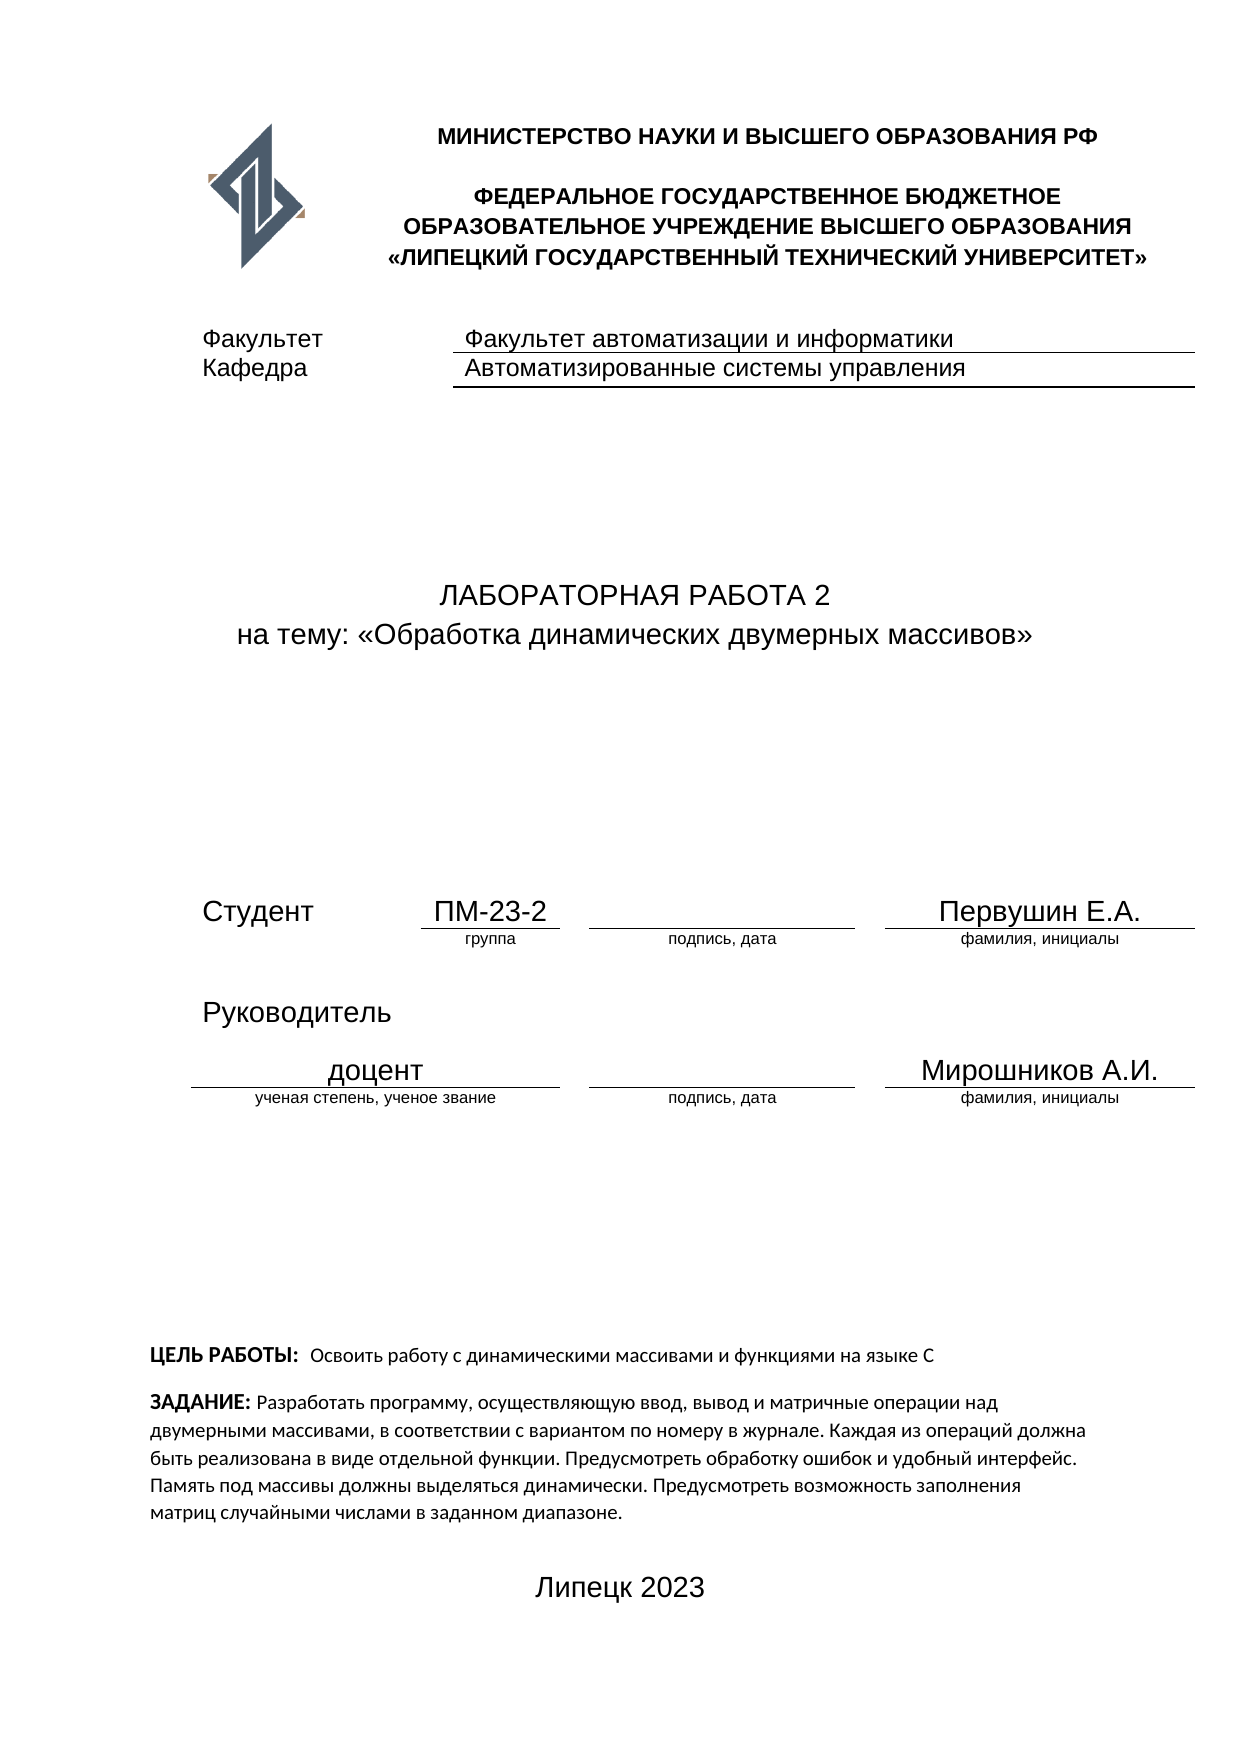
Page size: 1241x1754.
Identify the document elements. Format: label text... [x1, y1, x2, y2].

table_cell [560, 928, 589, 962]
table_cell группа [421, 929, 560, 962]
table_cell [560, 962, 589, 996]
text ЦЕЛЬ РАБОТЫ: Освоить работу с динамическими массивами и функциями на языке C [150, 1340, 1090, 1368]
table_cell [589, 1053, 855, 1087]
table_cell Руководитель [191, 996, 421, 1053]
text ЗАДАНИЕ: Разработать программу, осуществляющую ввод, вывод и матричные операции над двумерными массивами, в соответствии с вариантом по номеру в журнале. Каждая из операций должна быть реализована в виде отдельной функции. Предусмотреть обработку ошибок и удобный интерфейс. Память под массивы должны выделяться динамически. Предусмотреть возможность заполнения матриц случайными числами в заданном диапазоне. [150, 1387, 1090, 1525]
table_cell [560, 1087, 589, 1107]
table_header Первушин Е.А. [885, 894, 1195, 927]
table_cell [560, 996, 589, 1053]
table_cell [855, 996, 885, 1053]
text ЛАБОРАТОРНАЯ РАБОТА 2 [179, 578, 1090, 612]
table_cell Автоматизированные системы управления [453, 353, 1195, 386]
table_cell подпись, дата [589, 929, 855, 962]
table_cell [589, 996, 855, 1053]
table_cell Кафедра [191, 352, 453, 386]
table_header Факультет автоматизации и информатики [453, 324, 1195, 352]
table_cell подпись, дата [589, 1088, 855, 1107]
table_cell [421, 996, 560, 1053]
table_header [320, 123, 353, 276]
table_cell фамилия, инициалы [885, 929, 1195, 962]
table_header [161, 123, 194, 276]
table_cell [855, 1087, 885, 1107]
table_cell ученая степень, ученое звание [191, 1088, 560, 1107]
table_header Факультет [191, 324, 453, 352]
table_header [855, 894, 885, 927]
table_cell [191, 962, 421, 996]
table_cell [855, 928, 885, 962]
table_cell [885, 962, 1195, 996]
table_cell [560, 1053, 589, 1087]
table_header [560, 894, 589, 927]
table_cell [885, 996, 1195, 1053]
table_cell [855, 1053, 885, 1087]
table_header Студент [191, 894, 421, 927]
table_cell [855, 962, 885, 996]
table_cell доцент [191, 1053, 560, 1087]
table_header [589, 894, 855, 927]
table_cell фамилия, инициалы [885, 1088, 1195, 1107]
picture [194, 122, 320, 276]
table_cell [191, 928, 421, 962]
table_header МИНИСТЕРСТВО НАУКИ И ВЫСШЕГО ОБРАЗОВАНИЯ РФ ФЕДЕРАЛЬНОЕ ГОСУДАРСТВЕННОЕ БЮДЖЕТНОЕ ОБРАЗОВАТЕЛЬНОЕ УЧРЕЖДЕНИЕ ВЫСШЕГО ОБРАЗОВАНИЯ «ЛИПЕЦКИЙ ГОСУДАРСТВЕННЫЙ ТЕХНИЧЕСКИЙ УНИВЕРСИТЕТ» [353, 123, 1171, 276]
table_cell [589, 962, 855, 996]
table_header ПМ-23-2 [421, 894, 560, 927]
table_cell [421, 962, 560, 996]
table_cell Мирошников А.И. [885, 1053, 1195, 1087]
text на тему: «Обработка динамических двумерных массивов» [179, 617, 1090, 650]
